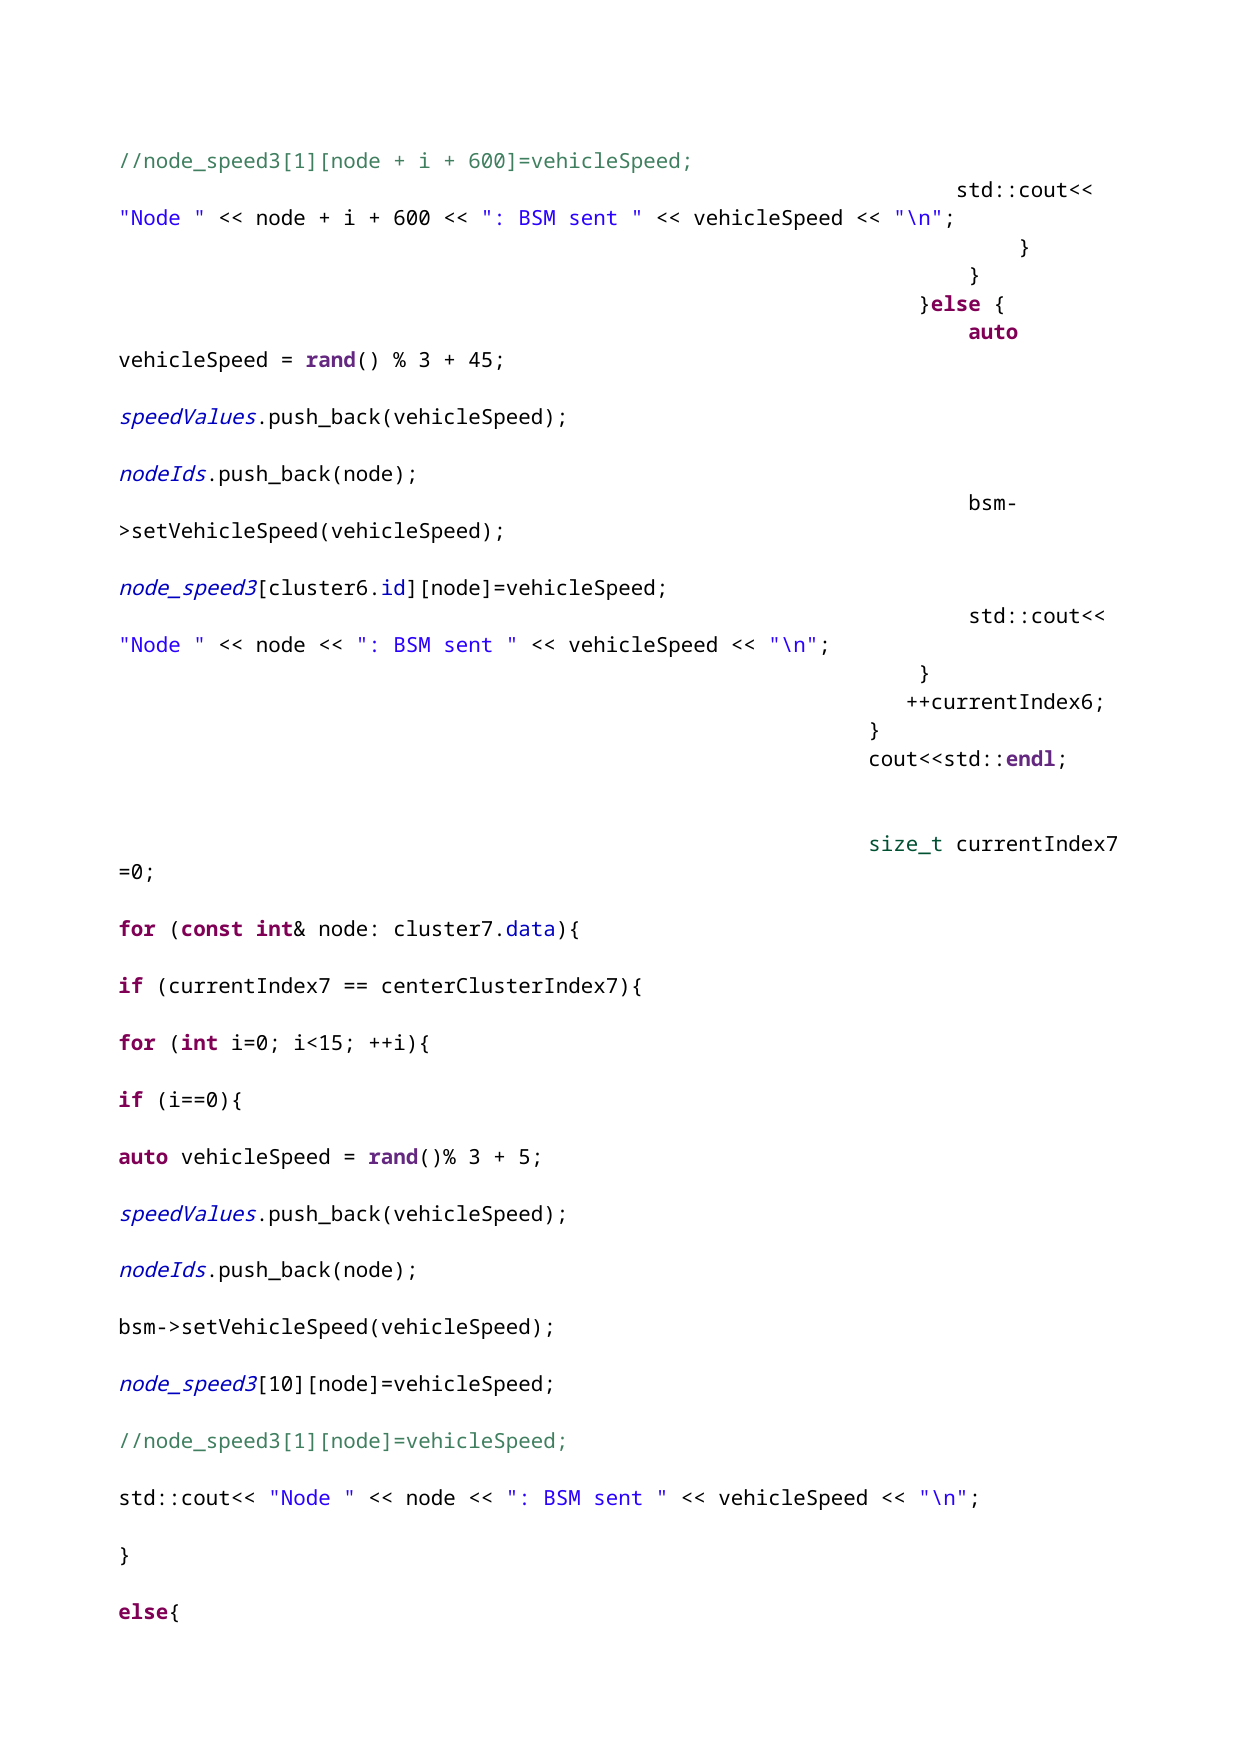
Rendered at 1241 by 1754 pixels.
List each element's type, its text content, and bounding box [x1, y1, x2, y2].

text size_t currentIndex7 =0; [118, 829, 1122, 886]
text if (i==0){ [118, 1057, 1122, 1113]
text speedValues.push_back(vehicleSpeed); [118, 374, 1122, 431]
text node_speed3[10][node]=vehicleSpeed; [118, 1341, 1122, 1398]
text }else { [118, 289, 1122, 317]
text bsm->setVehicleSpeed(vehicleSpeed); [118, 1284, 1122, 1341]
text } [118, 658, 1122, 687]
text ++currentIndex6; [118, 687, 1122, 715]
text auto vehicleSpeed = rand()% 3 + 5; [118, 1113, 1122, 1170]
text } [118, 715, 1122, 744]
text for (const int& node: cluster7.data){ [118, 886, 1122, 943]
text if (currentIndex7 == centerClusterIndex7){ [118, 943, 1122, 1000]
text std::cout<< "Node " << node << ": BSM sent " << vehicleSpeed << "\n"; [118, 602, 1122, 658]
text std::cout<< "Node " << node << ": BSM sent " << vehicleSpeed << "\n"; [118, 1455, 1122, 1512]
text //node_speed3[1][node + i + 600]=vehicleSpeed; [118, 118, 1122, 175]
text node_speed3[cluster6.id][node]=vehicleSpeed; [118, 545, 1122, 602]
text } [118, 232, 1122, 260]
text nodeIds.push_back(node); [118, 1227, 1122, 1284]
text cout<<std::endl; [118, 744, 1122, 772]
text bsm->setVehicleSpeed(vehicleSpeed); [118, 488, 1122, 545]
text } [118, 1512, 1122, 1568]
text for (int i=0; i<15; ++i){ [118, 1000, 1122, 1057]
text auto vehicleSpeed = rand() % 3 + 45; [118, 317, 1122, 374]
text else{ [118, 1568, 1122, 1625]
text nodeIds.push_back(node); [118, 431, 1122, 488]
text speedValues.push_back(vehicleSpeed); [118, 1170, 1122, 1227]
text std::cout<< "Node " << node + i + 600 << ": BSM sent " << vehicleSpeed << "\n"; [118, 175, 1122, 232]
text //node_speed3[1][node]=vehicleSpeed; [118, 1398, 1122, 1455]
text } [118, 260, 1122, 289]
